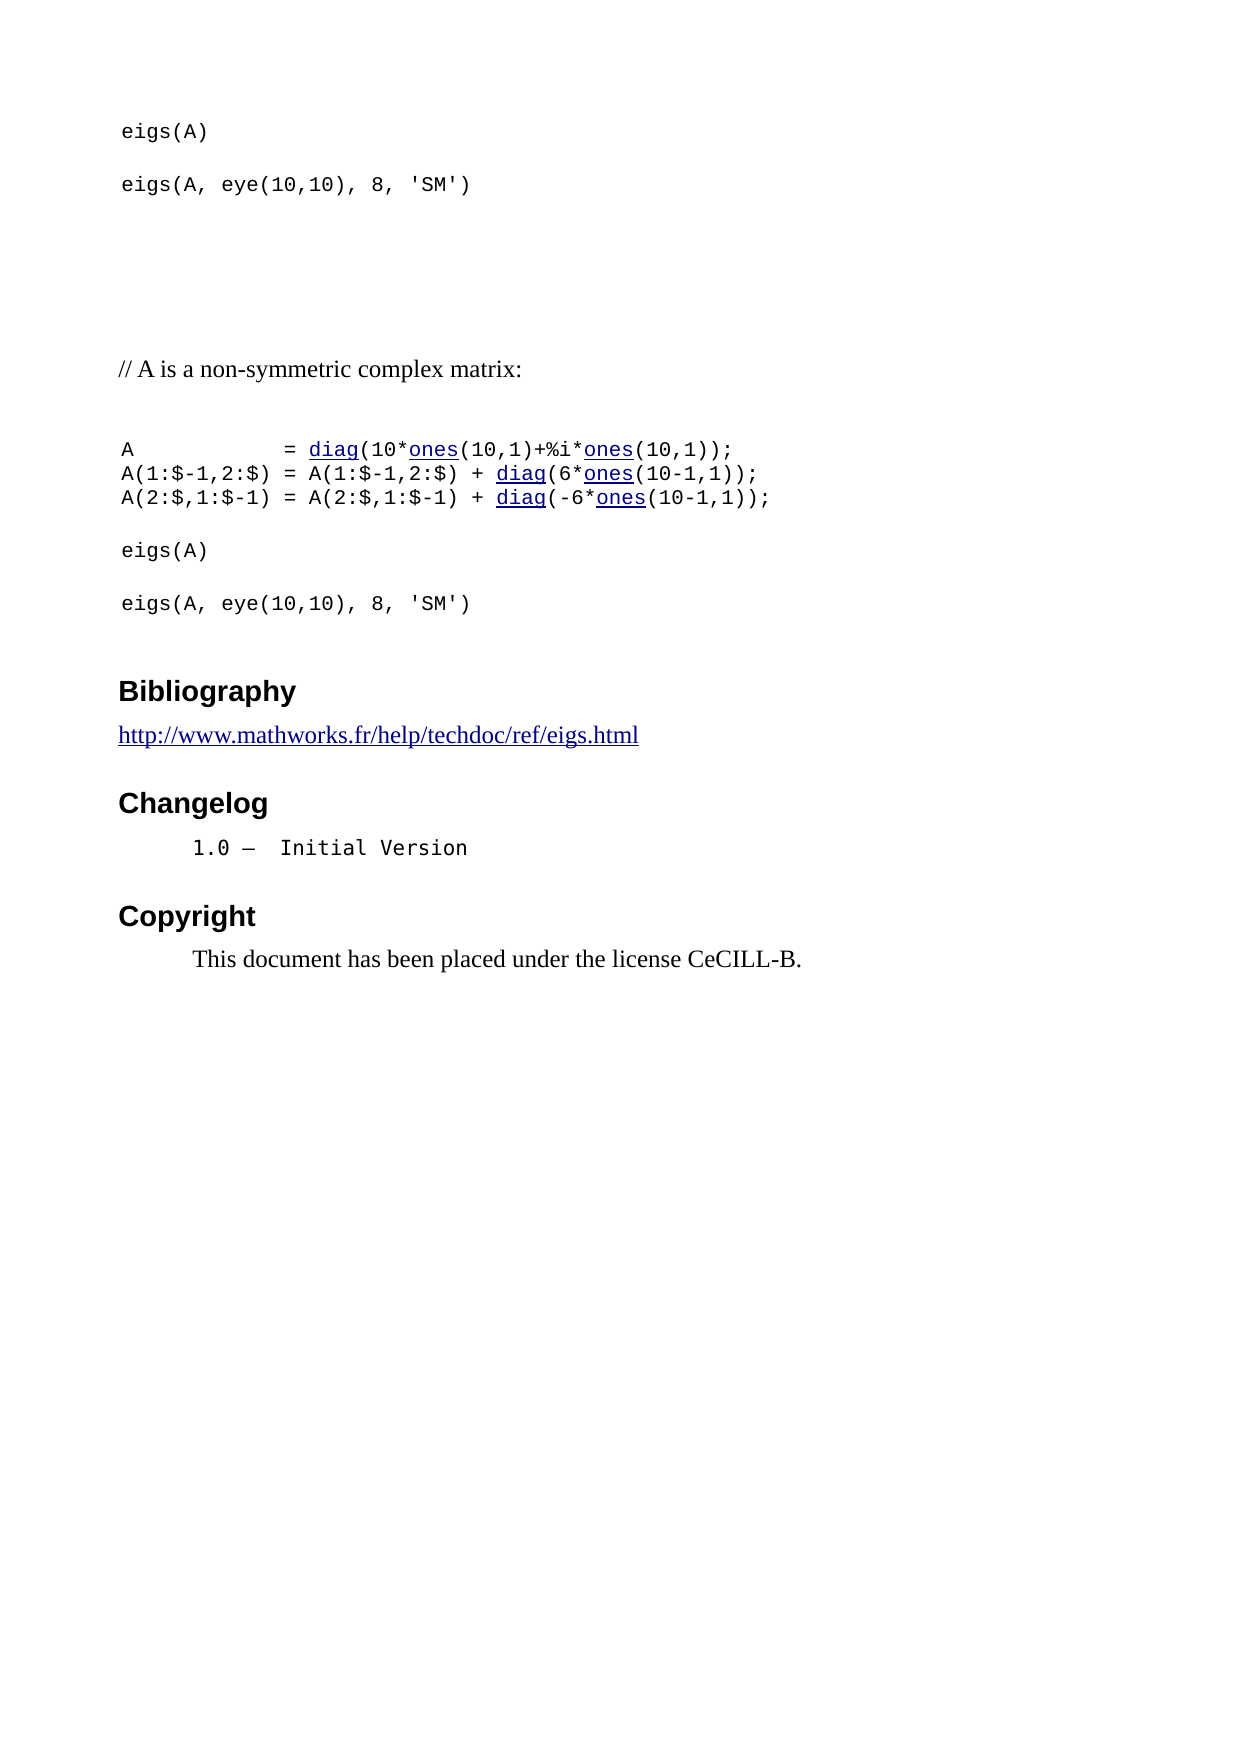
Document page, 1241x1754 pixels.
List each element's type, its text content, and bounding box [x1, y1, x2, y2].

text This document has been placed under the license CeCILL-B. [118, 944, 1122, 973]
subtitle Copyright [118, 898, 1122, 932]
text http://www.mathworks.fr/help/techdoc/ref/eigs.html [118, 720, 1122, 749]
table_header eigs(A) eigs(A, eye(10,10), 8, 'SM') [118, 118, 1122, 230]
subtitle Bibliography [118, 674, 1122, 707]
text // A is a non-symmetric complex matrix: [118, 354, 1122, 383]
text 1.0 – Initial Version [118, 832, 1122, 861]
table_header A = diag(10*ones(10,1)+%i*ones(10,1)); A(1:$-1,2:$) = A(1:$-1,2:$) + diag(6*ones(10-1,1)); A(2:$,1:$-1) = A(2:$,1:$-1) + diag(-6*ones(10-1,1)); eigs(A) eigs(A, eye(10,10), 8, 'SM') [118, 436, 1122, 649]
subtitle Changelog [118, 786, 1122, 820]
